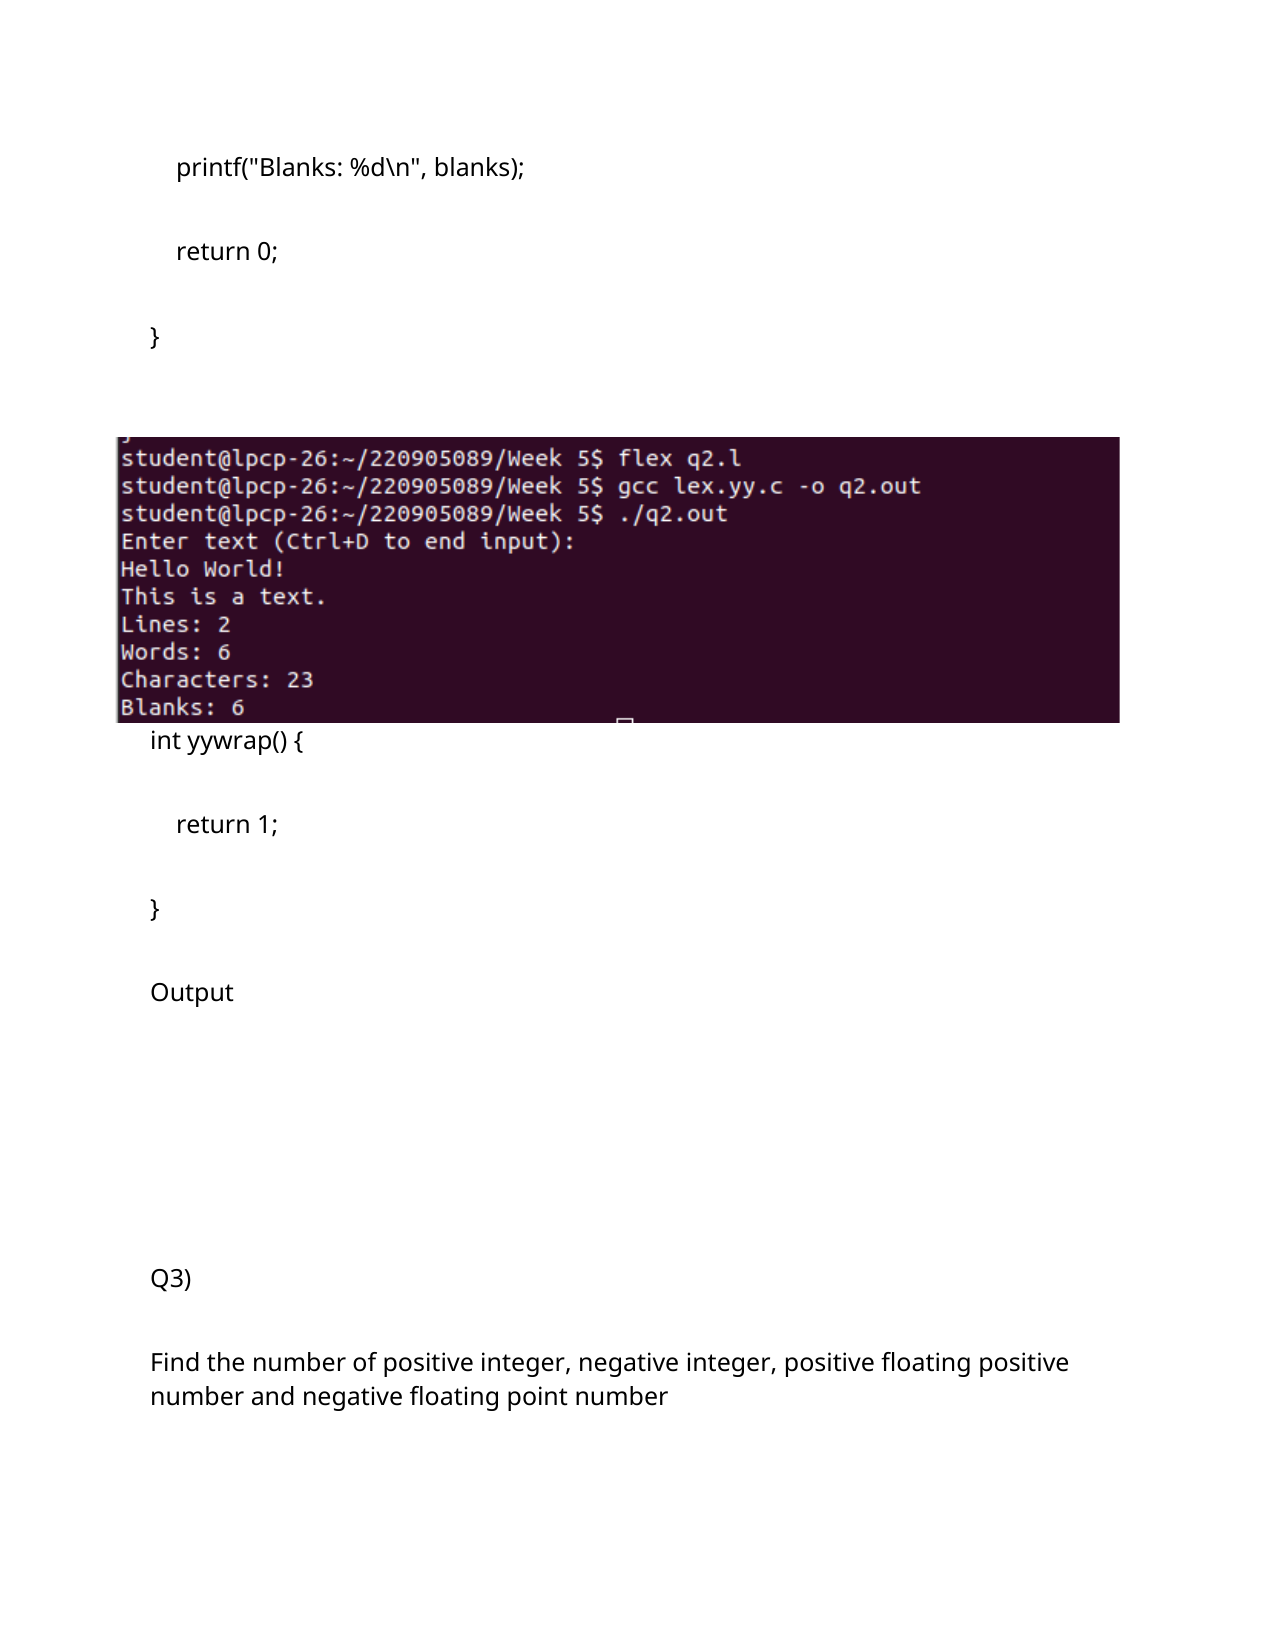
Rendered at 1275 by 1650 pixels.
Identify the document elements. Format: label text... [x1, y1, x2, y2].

text Q3) [150, 1261, 1125, 1295]
picture [115, 437, 1120, 723]
text } [150, 891, 1125, 925]
text Output [150, 975, 1125, 1009]
text return 1; [150, 807, 1125, 841]
text printf("Blanks: %d\n", blanks); [150, 150, 1125, 184]
text int yywrap() { [150, 486, 1125, 757]
text Find the number of positive integer, negative integer, positive floating positive number and negative floating point number [150, 1345, 1125, 1413]
text } [150, 318, 1125, 352]
text return 0; [150, 234, 1125, 268]
